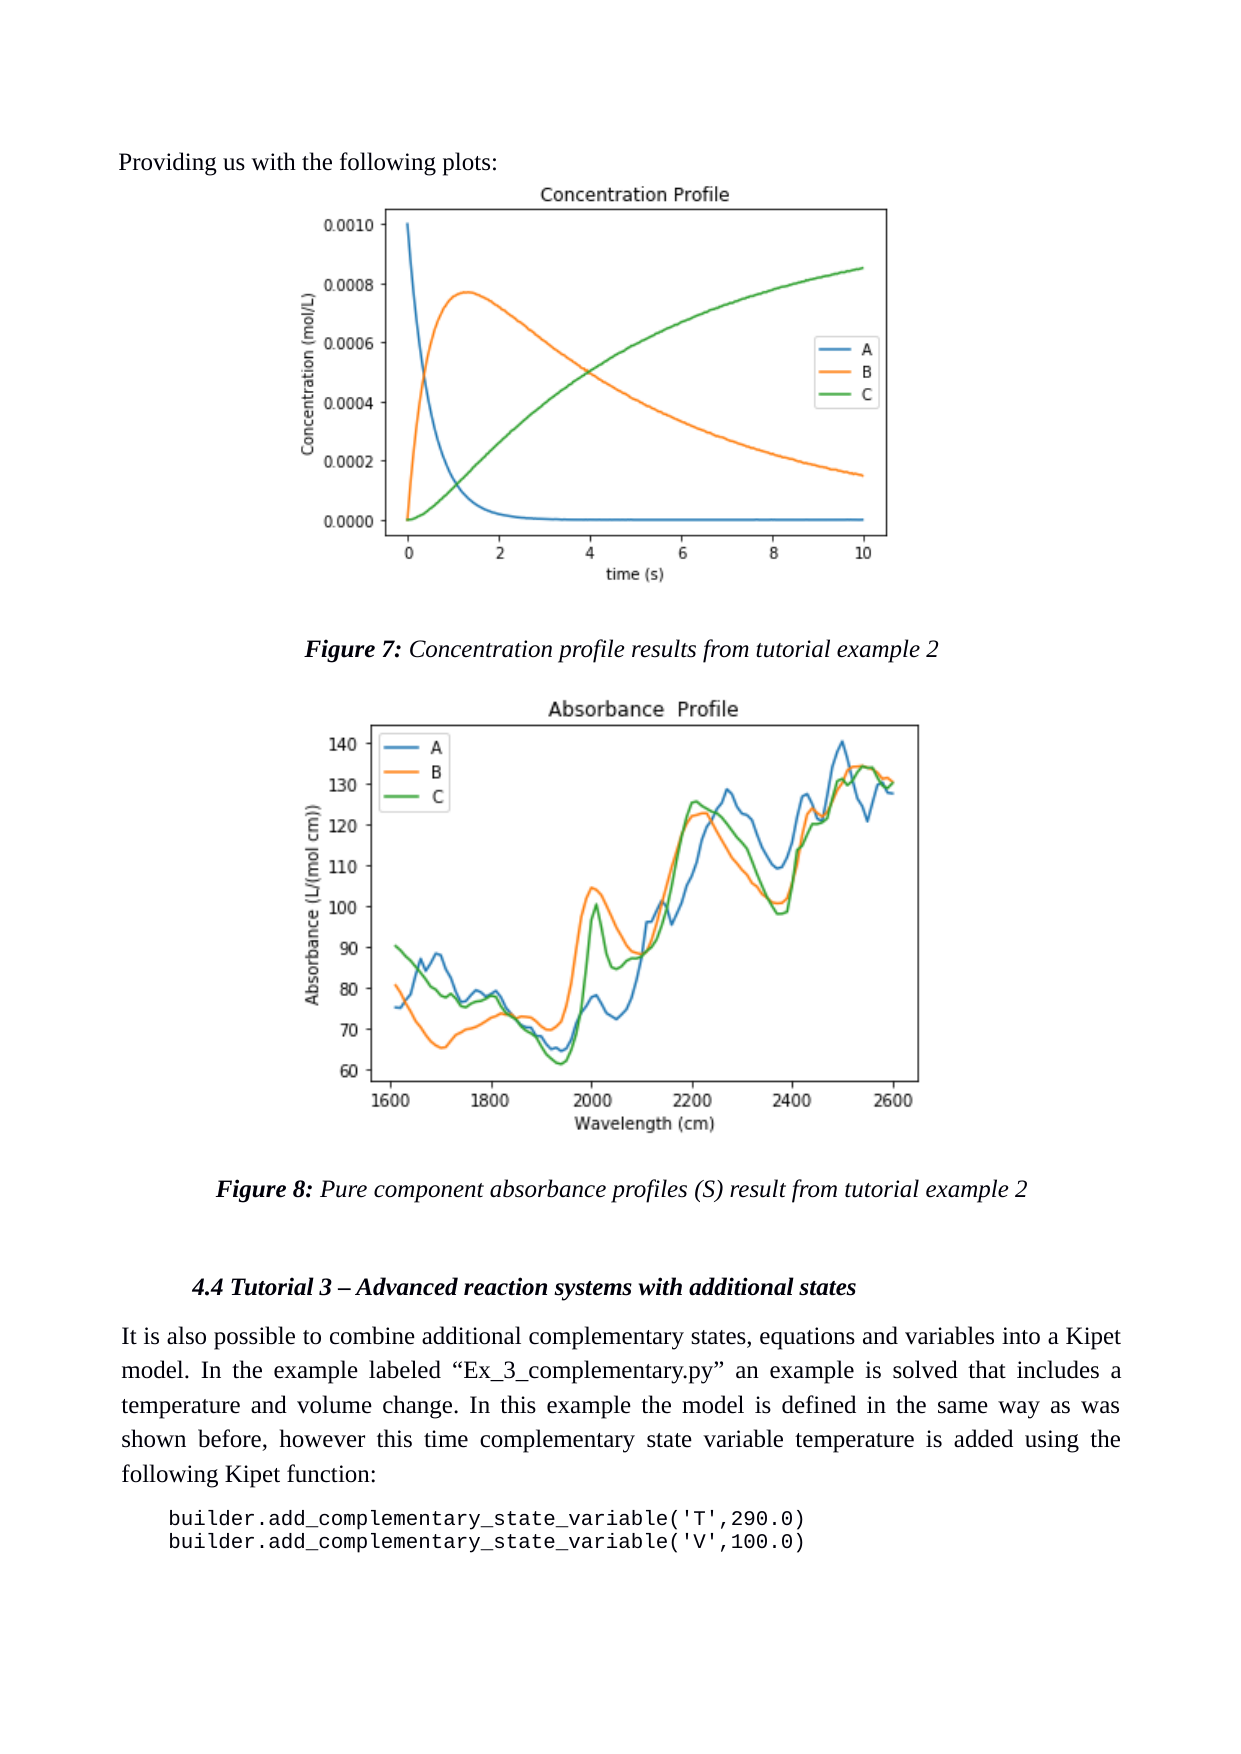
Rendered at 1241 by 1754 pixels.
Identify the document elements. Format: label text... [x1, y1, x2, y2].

picture [291, 176, 901, 592]
text builder.add_complementary_state_variable('T',290.0) [118, 1508, 1116, 1532]
text builder.add_complementary_state_variable('V',100.0) [118, 1532, 1116, 1555]
text It is also possible to combine additional complementary states, equations and variables into a Kipet model. In the example labeled “Ex_3_complementary.py” an example is solved that includes a temperature and volume change. In this example the model is defined in the same way as was shown before, however this time complementary state variable temperature is added using the following Kipet function: [121, 1321, 1122, 1488]
text Figure 8: Pure component absorbance profiles (S) result from tutorial example 2 [121, 1174, 1122, 1202]
text 4.4 Tutorial 3 – Advanced reaction systems with additional states [121, 1272, 1122, 1301]
picture [294, 689, 934, 1143]
text Providing us with the following plots: [118, 147, 1122, 176]
text Figure 7: Concentration profile results from tutorial example 2 [121, 634, 1122, 663]
